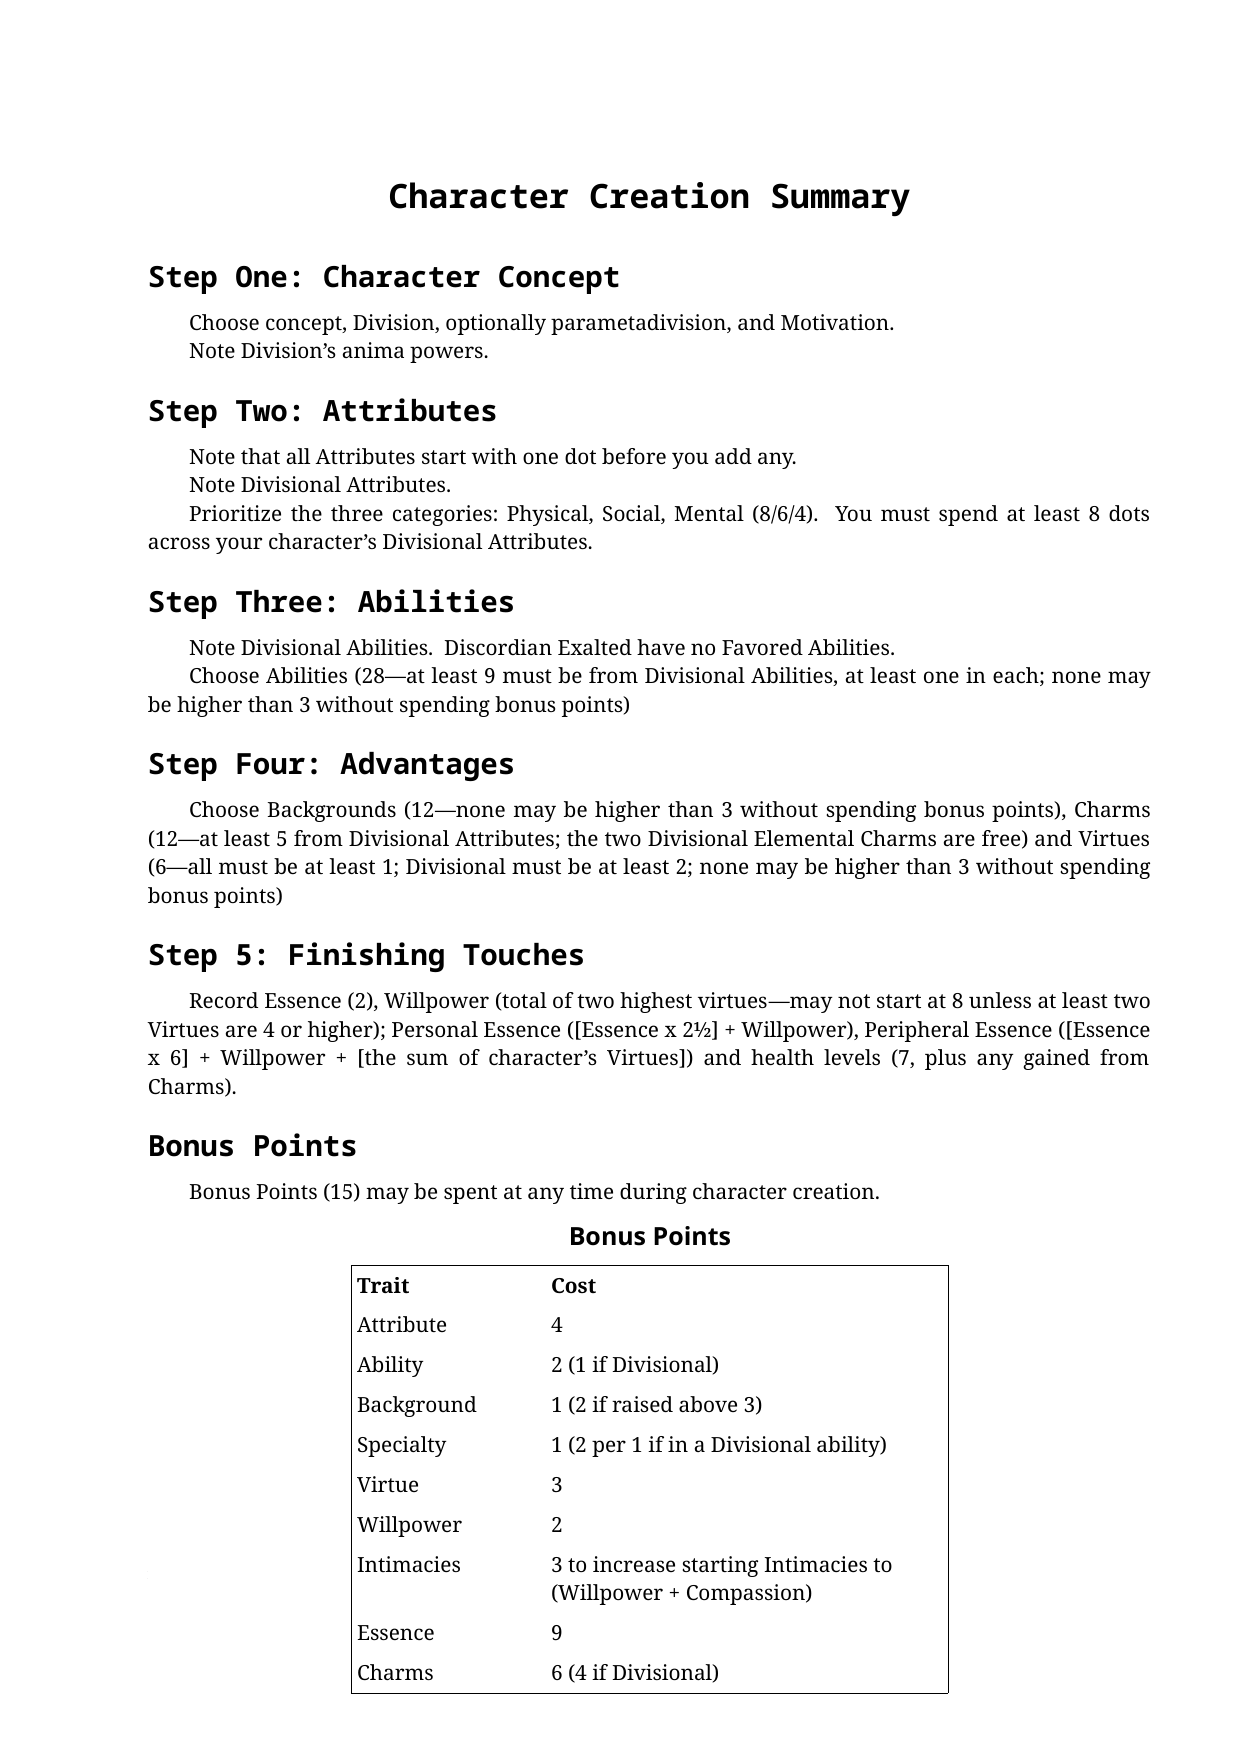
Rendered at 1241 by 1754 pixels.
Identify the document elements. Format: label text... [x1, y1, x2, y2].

table_header Cost [545, 1266, 948, 1305]
subtitle Bonus Points [148, 1125, 1152, 1165]
text Note Division’s anima powers. [148, 336, 1152, 365]
subtitle Step One: Character Concept [148, 256, 1152, 296]
table_cell 4 [545, 1305, 948, 1345]
table_cell Willpower [352, 1504, 545, 1544]
table_cell Charms [352, 1653, 545, 1692]
table_cell Ability [352, 1345, 545, 1385]
subtitle Step 5: Finishing Touches [148, 934, 1152, 974]
text Choose Abilities (28—at least 9 must be from Divisional Abilities, at least one in each; none may be higher than 3 without spending bonus points) [148, 661, 1152, 718]
table_cell Background [352, 1385, 545, 1424]
text Choose Backgrounds (12—none may be higher than 3 without spending bonus points), Charms (12—at least 5 from Divisional Attributes; the two Divisional Elemental Charms are free) and Virtues (6—all must be at least 1; Divisional must be at least 2; none may be higher than 3 without spending bonus points) [148, 796, 1152, 909]
table_cell Essence [352, 1613, 545, 1652]
text Choose concept, Division, optionally parametadivision, and Motivation. [148, 308, 1152, 336]
table_cell 1 (2 per 1 if in a Divisional ability) [545, 1425, 948, 1464]
table_cell Intimacies [352, 1544, 545, 1613]
text Note Divisional Attributes. [148, 471, 1152, 499]
table_cell Specialty [352, 1425, 545, 1464]
table_cell 3 [545, 1465, 948, 1504]
table_cell 3 to increase starting Intimacies to (Willpower + Compassion) [545, 1544, 948, 1613]
subtitle Character Creation Summary [148, 173, 1152, 218]
table_header Trait [352, 1266, 545, 1305]
table_cell Virtue [352, 1465, 545, 1504]
table_cell 2 [545, 1504, 948, 1544]
subtitle Step Three: Abilities [148, 581, 1152, 621]
text Bonus Points (15) may be spent at any time during character creation. [148, 1177, 1152, 1206]
table_cell Attribute [352, 1305, 545, 1345]
subtitle Step Four: Advantages [148, 743, 1152, 783]
table_cell 9 [545, 1613, 948, 1652]
subtitle Step Two: Attributes [148, 390, 1152, 429]
table_cell 6 (4 if Divisional) [545, 1653, 948, 1692]
text Bonus Points [148, 1218, 1152, 1252]
table_cell 1 (2 if raised above 3) [545, 1385, 948, 1424]
table_cell 2 (1 if Divisional) [545, 1345, 948, 1385]
text Record Essence (2), Willpower (total of two highest virtues—may not start at 8 unless at least two Virtues are 4 or higher); Personal Essence ([Essence x 2½] + Willpower), Peripheral Essence ([Essence x 6] + Willpower + [the sum of character’s Virtues]) and health levels (7, plus any gained from Charms). [148, 986, 1152, 1100]
text Note that all Attributes start with one dot before you add any. [148, 442, 1152, 471]
text Note Divisional Abilities. Discordian Exalted have no Favored Abilities. [148, 633, 1152, 661]
text Prioritize the three categories: Physical, Social, Mental (8/6/4). You must spend at least 8 dots across your character’s Divisional Attributes. [148, 499, 1152, 556]
